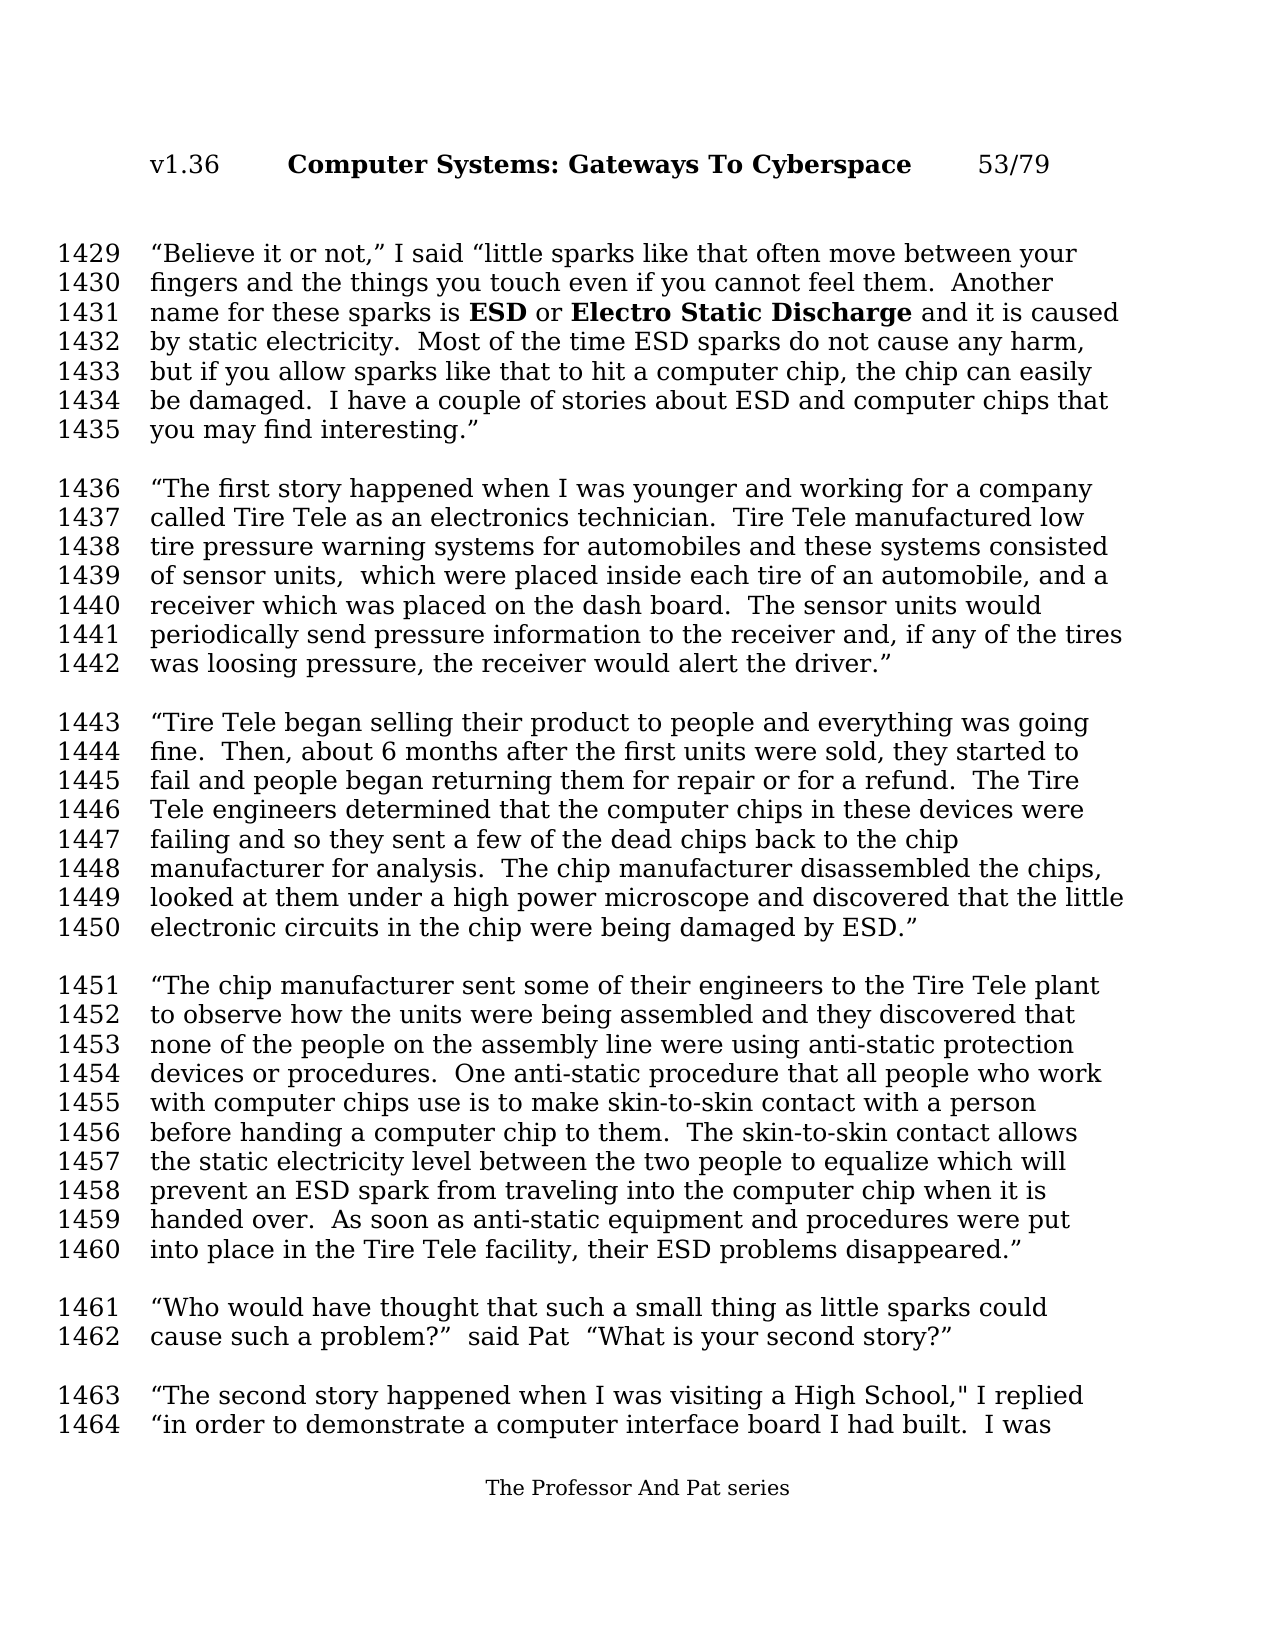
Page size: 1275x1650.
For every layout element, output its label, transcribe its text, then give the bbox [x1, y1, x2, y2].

text “The second story happened when I was visiting a High School," I replied “in order to demonstrate a computer interface board I had built. I was [150, 1381, 1125, 1440]
text “Tire Tele began selling their product to people and everything was going fine. Then, about 6 months after the first units were sold, they started to fail and people began returning them for repair or for a refund. The Tire Tele engineers determined that the computer chips in these devices were failing and so they sent a few of the dead chips back to the chip manufacturer for analysis. The chip manufacturer disassembled the chips, looked at them under a high power microscope and discovered that the little electronic circuits in the chip were being damaged by ESD.” [150, 708, 1125, 942]
text “Who would have thought that such a small thing as little sparks could cause such a problem?” said Pat “What is your second story?” [150, 1293, 1125, 1352]
text “Believe it or not,” I said “little sparks like that often move between your fingers and the things you touch even if you cannot feel them. Another name for these sparks is ESD or Electro Static Discharge and it is caused by static electricity. Most of the time ESD sparks do not cause any harm, but if you allow sparks like that to hit a computer chip, the chip can easily be damaged. I have a couple of stories about ESD and computer chips that you may find interesting.” [150, 239, 1125, 444]
text “The chip manufacturer sent some of their engineers to the Tire Tele plant to observe how the units were being assembled and they discovered that none of the people on the assembly line were using anti-static protection devices or procedures. One anti-static procedure that all people who work with computer chips use is to make skin-to-skin contact with a person before handing a computer chip to them. The skin-to-skin contact allows the static electricity level between the two people to equalize which will prevent an ESD spark from traveling into the computer chip when it is handed over. As soon as anti-static equipment and procedures were put into place in the Tire Tele facility, their ESD problems disappeared.” [150, 971, 1125, 1264]
text “The first story happened when I was younger and working for a company called Tire Tele as an electronics technician. Tire Tele manufactured low tire pressure warning systems for automobiles and these systems consisted of sensor units, which were placed inside each tire of an automobile, and a receiver which was placed on the dash board. The sensor units would periodically send pressure information to the receiver and, if any of the tires was loosing pressure, the receiver would alert the driver.” [150, 474, 1125, 679]
